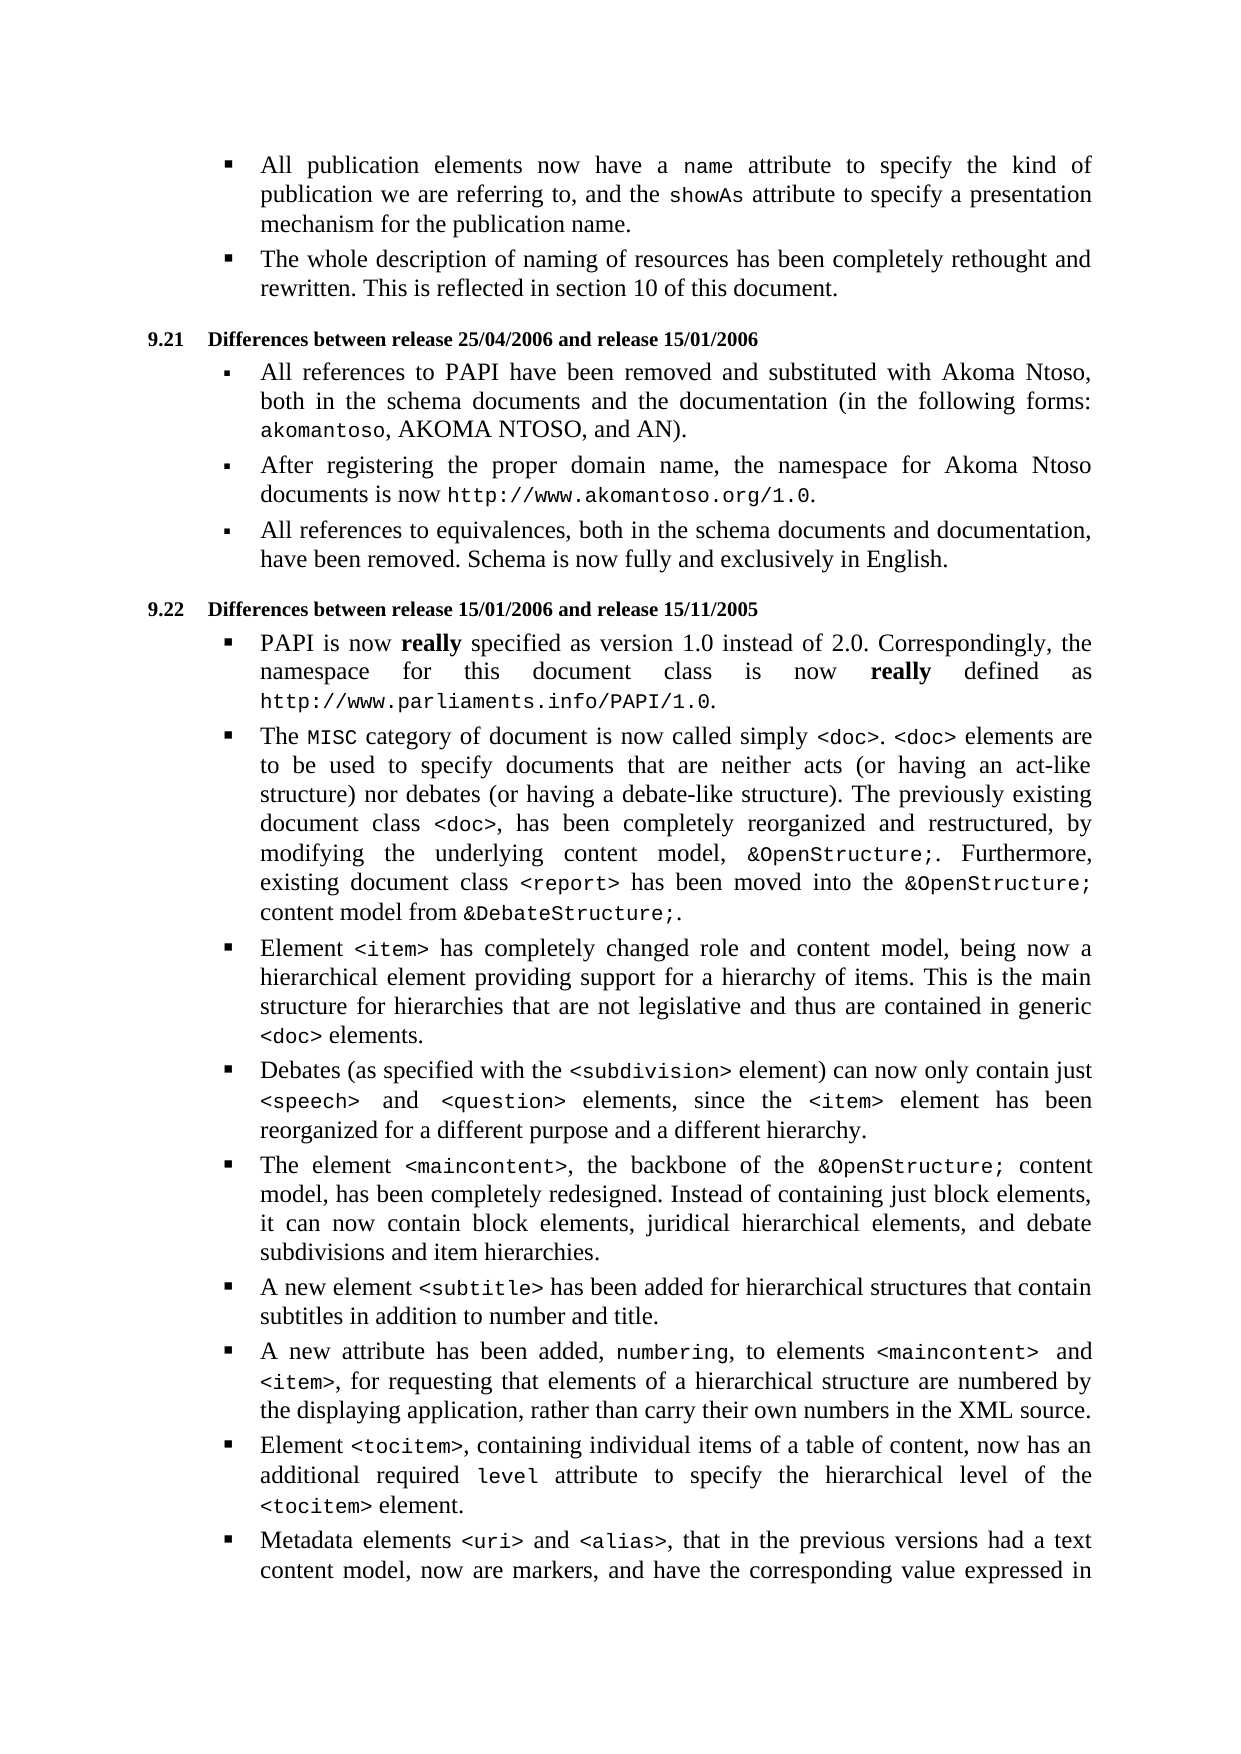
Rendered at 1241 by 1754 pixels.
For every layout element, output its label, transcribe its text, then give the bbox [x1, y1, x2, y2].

subtitle Differences between release 25/04/2006 and release 15/01/2006 [148, 327, 1092, 351]
list PAPI is now really specified as version 1.0 instead of 2.0. Correspondingly, the namespace for this document class is now really defined as http://www.parliaments.info/PAPI/1.0. [222, 628, 1092, 715]
list A new element <subtitle> has been added for hierarchical structures that contain subtitles in addition to number and title. [222, 1272, 1092, 1330]
list All references to PAPI have been removed and substituted with Akoma Ntoso, both in the schema documents and the documentation (in the following forms: akomantoso, AKOMA NTOSO, and AN). [223, 357, 1092, 444]
list Element <tocitem>, containing individual items of a table of content, now has an additional required level attribute to specify the hierarchical level of the <tocitem> element. [222, 1431, 1092, 1519]
list After registering the proper domain name, the namespace for Akoma Ntoso documents is now http://www.akomantoso.org/1.0. [223, 450, 1092, 509]
list A new attribute has been added, numbering, to elements <maincontent> and <item>, for requesting that elements of a hierarchical structure are numbered by the displaying application, rather than carry their own numbers in the XML source. [222, 1336, 1092, 1424]
list All publication elements now have a name attribute to specify the kind of publication we are referring to, and the showAs attribute to specify a presentation mechanism for the publication name. [223, 150, 1092, 238]
list The element <maincontent>, the backbone of the &OpenStructure; content model, has been completely redesigned. Instead of containing just block elements, it can now contain block elements, juridical hierarchical elements, and debate subdivisions and item hierarchies. [222, 1150, 1092, 1266]
list The MISC category of document is now called simply <doc>. <doc> elements are to be used to specify documents that are neither acts (or having an act-like structure) nor debates (or having a debate-like structure). The previously existing document class <doc>, has been completely reorganized and restructured, by modifying the underlying content model, &OpenStructure;. Furthermore, existing document class <report> has been moved into the &OpenStructure; content model from &DebateStructure;. [222, 721, 1092, 926]
list Metadata elements <uri> and <alias>, that in the previous versions had a text content model, now are markers, and have the corresponding value expressed in [222, 1526, 1092, 1584]
list Element <item> has completely changed role and content model, being now a hierarchical element providing support for a hierarchy of items. This is the main structure for hierarchies that are not legislative and thus are contained in generic <doc> elements. [222, 933, 1092, 1049]
list The whole description of naming of resources has been completely rethought and rewritten. This is reflected in section 10 of this document. [223, 244, 1092, 302]
subtitle Differences between release 15/01/2006 and release 15/11/2005 [148, 597, 1092, 621]
list Debates (as specified with the <subdivision> element) can now only contain just <speech> and <question> elements, since the <item> element has been reorganized for a different purpose and a different hierarchy. [222, 1056, 1092, 1143]
list All references to equivalences, both in the schema documents and documentation, have been removed. Schema is now fully and exclusively in English. [223, 515, 1092, 572]
